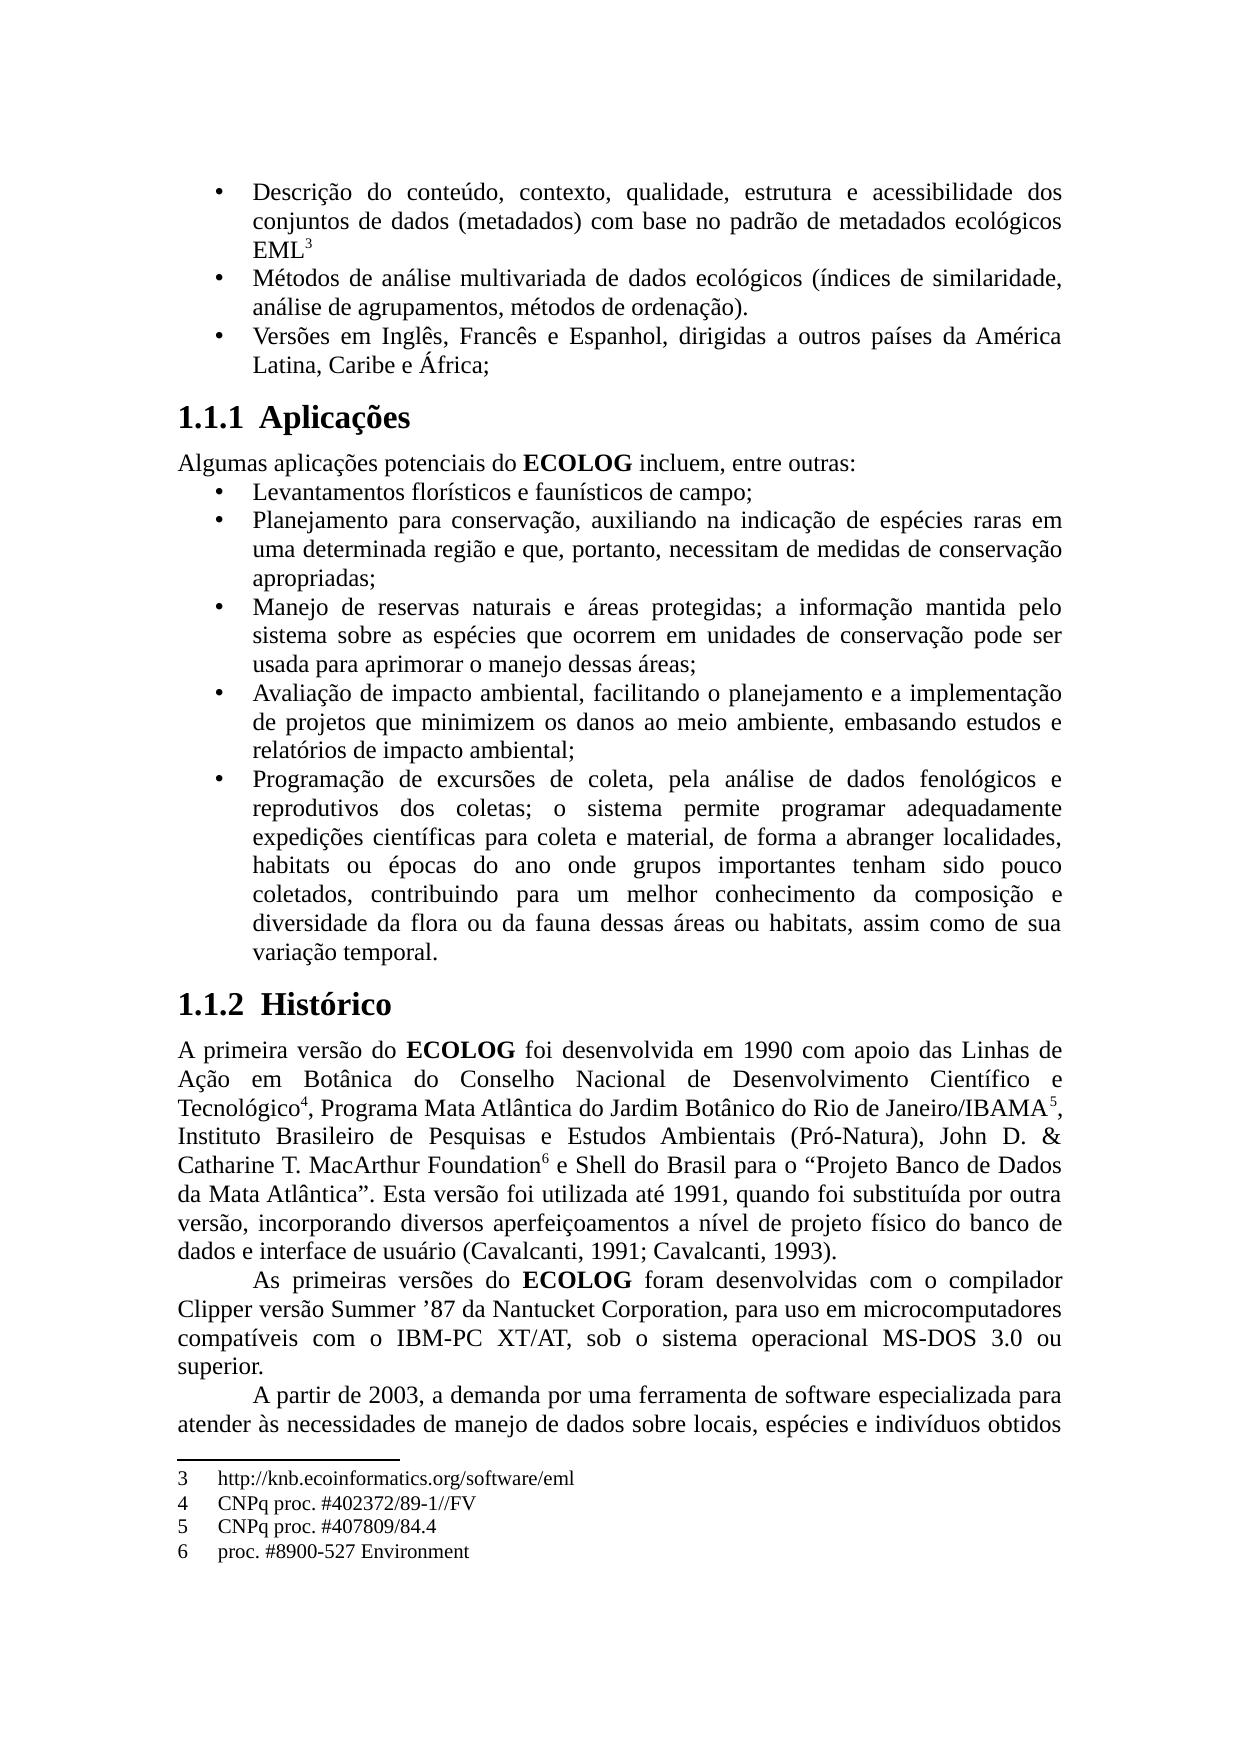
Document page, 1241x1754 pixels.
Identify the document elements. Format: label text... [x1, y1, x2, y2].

list Manejo de reservas naturais e áreas protegidas; a informação mantida pelo sistema sobre as espécies que ocorrem em unidades de conservação pode ser usada para aprimorar o manejo dessas áreas; [215, 592, 1063, 678]
list Métodos de análise multivariada de dados ecológicos (índices de similaridade, análise de agrupamentos, métodos de ordenação). [215, 263, 1063, 321]
text A partir de 2003, a demanda por uma ferramenta de software especializada para atender às necessidades de manejo de dados sobre locais, espécies e indivíduos obtidos [177, 1380, 1063, 1438]
list Descrição do conteúdo, contexto, qualidade, estrutura e acessibilidade dos conjuntos de dados (metadados) com base no padrão de metadados ecológicos EML [215, 177, 1063, 263]
subtitle 1.1.2 Histórico [177, 984, 1063, 1023]
text As primeiras versões do ECOLOG foram desenvolvidas com o compilador Clipper versão Summer ’87 da Nantucket Corporation, para uso em microcomputadores compatíveis com o IBM-PC XT/AT, sob o sistema operacional MS-DOS 3.0 ou superior. [177, 1265, 1063, 1380]
text Algumas aplicações potenciais do ECOLOG incluem, entre outras: [177, 448, 1063, 477]
list http://knb.ecoinformatics.org/software/eml [177, 1466, 1063, 1490]
subtitle 1.1.1 Aplicações [177, 397, 1063, 436]
list Versões em Inglês, Francês e Espanhol, dirigidas a outros países da América Latina, Caribe e África; [215, 321, 1063, 378]
text A primeira versão do ECOLOG foi desenvolvida em 1990 com apoio das Linhas de Ação em Botânica do Conselho Nacional de Desenvolvimento Científico e Tecnológico, Programa Mata Atlântica do Jardim Botânico do Rio de Janeiro/IBAMA, Instituto Brasileiro de Pesquisas e Estudos Ambientais (Pró-Natura), John D. & Catharine T. MacArthur Foundation e Shell do Brasil para o “Projeto Banco de Dados da Mata Atlântica”. Esta versão foi utilizada até 1991, quando foi substituída por outra versão, incorporando diversos aperfeiçoamentos a nível de projeto físico do banco de dados e interface de usuário (Cavalcanti, 1991; Cavalcanti, 1993). [177, 1035, 1063, 1265]
text CNPq proc. #407809/84.4 [177, 1514, 1063, 1538]
list Levantamentos florísticos e faunísticos de campo; [215, 477, 1063, 506]
list Avaliação de impacto ambiental, facilitando o planejamento e a implementação de projetos que minimizem os danos ao meio ambiente, embasando estudos e relatórios de impacto ambiental; [215, 678, 1063, 764]
list Programação de excursões de coleta, pela análise de dados fenológicos e reprodutivos dos coletas; o sistema permite programar adequadamente expedições científicas para coleta e material, de forma a abranger localidades, habitats ou épocas do ano onde grupos importantes tenham sido pouco coletados, contribuindo para um melhor conhecimento da composição e diversidade da flora ou da fauna dessas áreas ou habitats, assim como de sua variação temporal. [215, 764, 1063, 966]
text proc. #8900-527 Environment [177, 1538, 1063, 1563]
text CNPq proc. #402372/89-1//FV [177, 1490, 1063, 1514]
list Planejamento para conservação, auxiliando na indicação de espécies raras em uma determinada região e que, portanto, necessitam de medidas de conservação apropriadas; [215, 506, 1063, 592]
